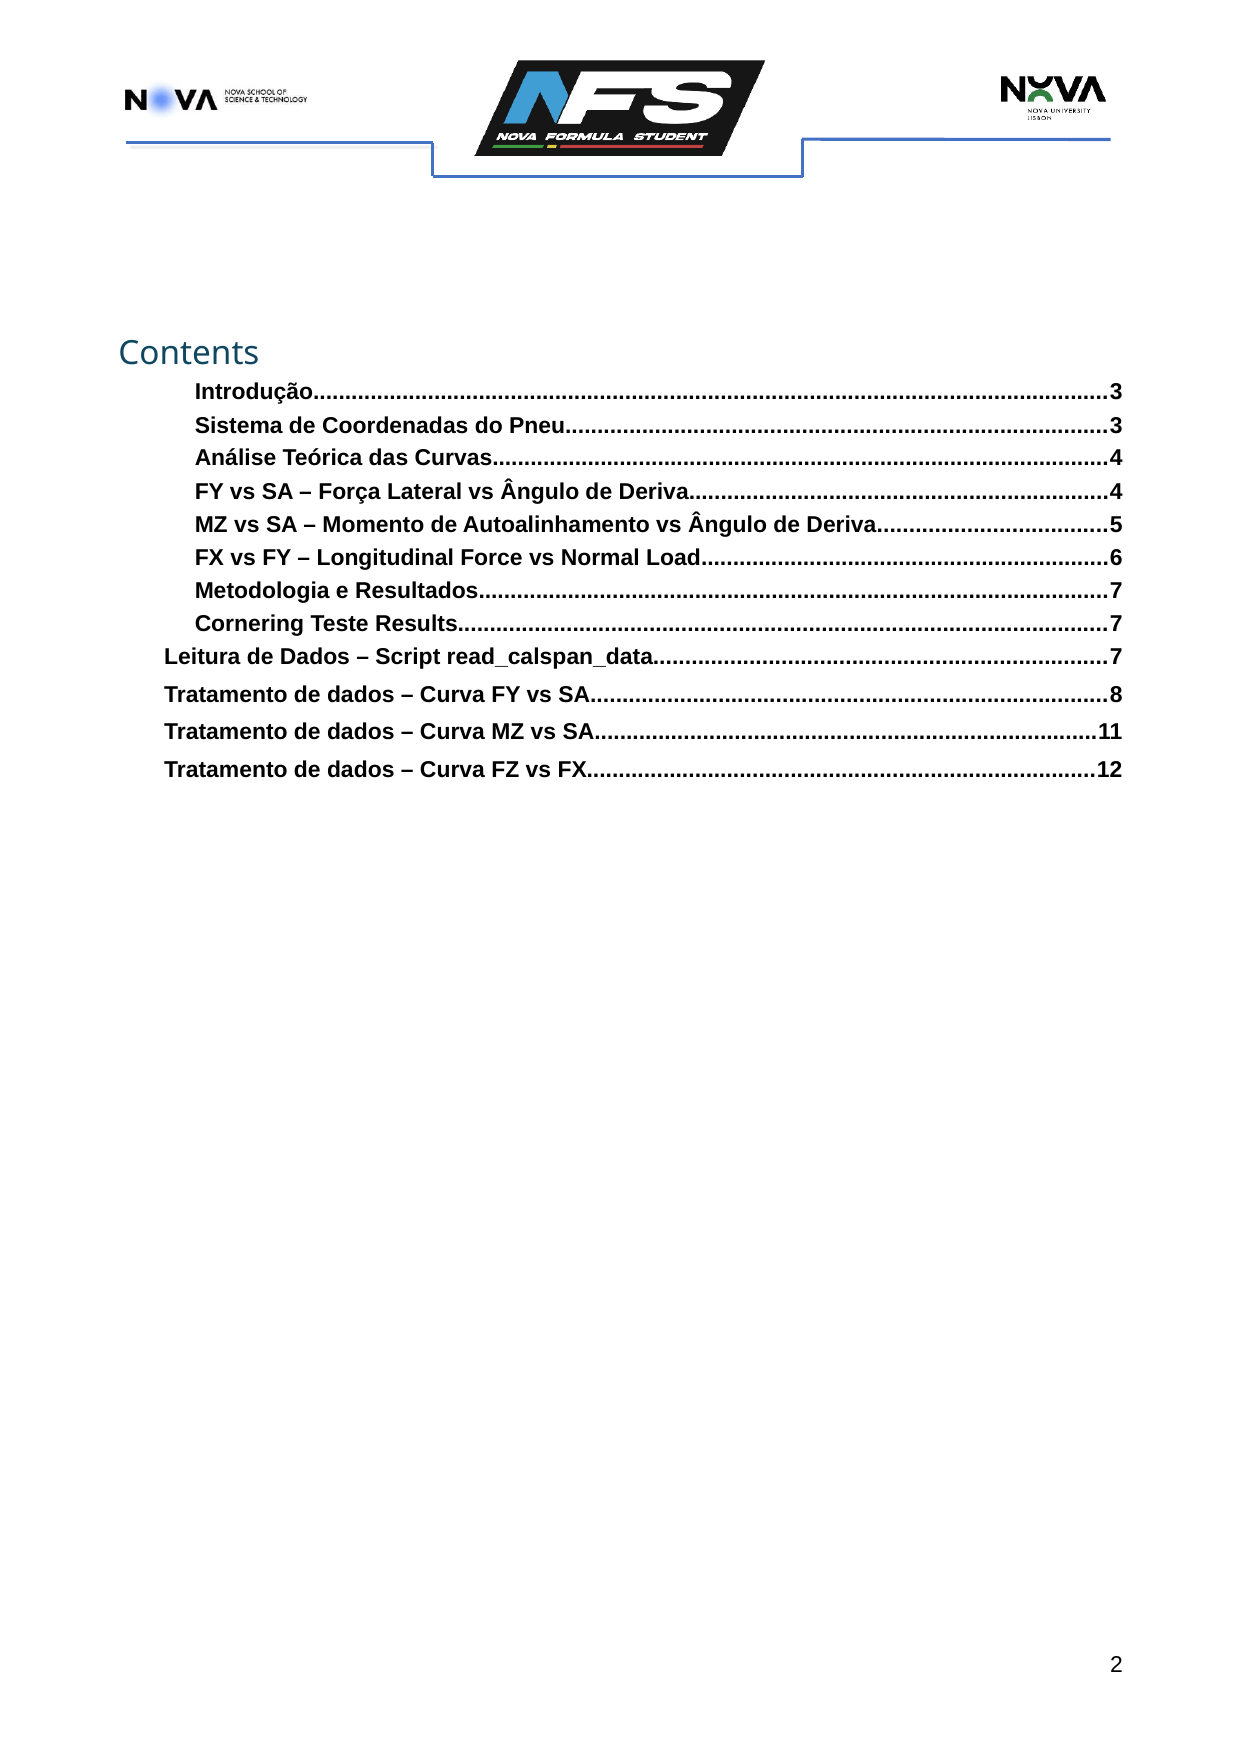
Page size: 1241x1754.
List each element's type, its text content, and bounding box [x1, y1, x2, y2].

subtitle Contents [118, 329, 1123, 374]
picture [804, 151, 1113, 164]
text Análise Teórica das Curvas 4 [194, 444, 1120, 471]
text FX vs FY – Longitudinal Force vs Normal Load 6 [194, 544, 1120, 570]
text Tratamento de dados – Curva MZ vs SA 11 [164, 718, 1123, 744]
text Introdução 3 [194, 378, 1120, 404]
text MZ vs SA – Momento de Autoalinhamento vs Ângulo de Deriva 5 [194, 511, 1120, 537]
text Leitura de Dados – Script read_calspan_data 7 [164, 643, 1123, 669]
picture [1001, 76, 1106, 120]
text Tratamento de dados – Curva FY vs SA 8 [164, 681, 1123, 707]
picture [130, 145, 431, 149]
text Cornering Teste Results 7 [194, 610, 1120, 637]
picture [125, 79, 307, 120]
text Sistema de Coordenadas do Pneu 3 [194, 412, 1120, 438]
picture [126, 151, 431, 164]
text Metodologia e Resultados 7 [194, 577, 1120, 603]
text Tratamento de dados – Curva FZ vs FX 12 [164, 756, 1123, 782]
picture [434, 60, 801, 164]
text FY vs SA – Força Lateral vs Ângulo de Deriva 4 [194, 478, 1120, 504]
